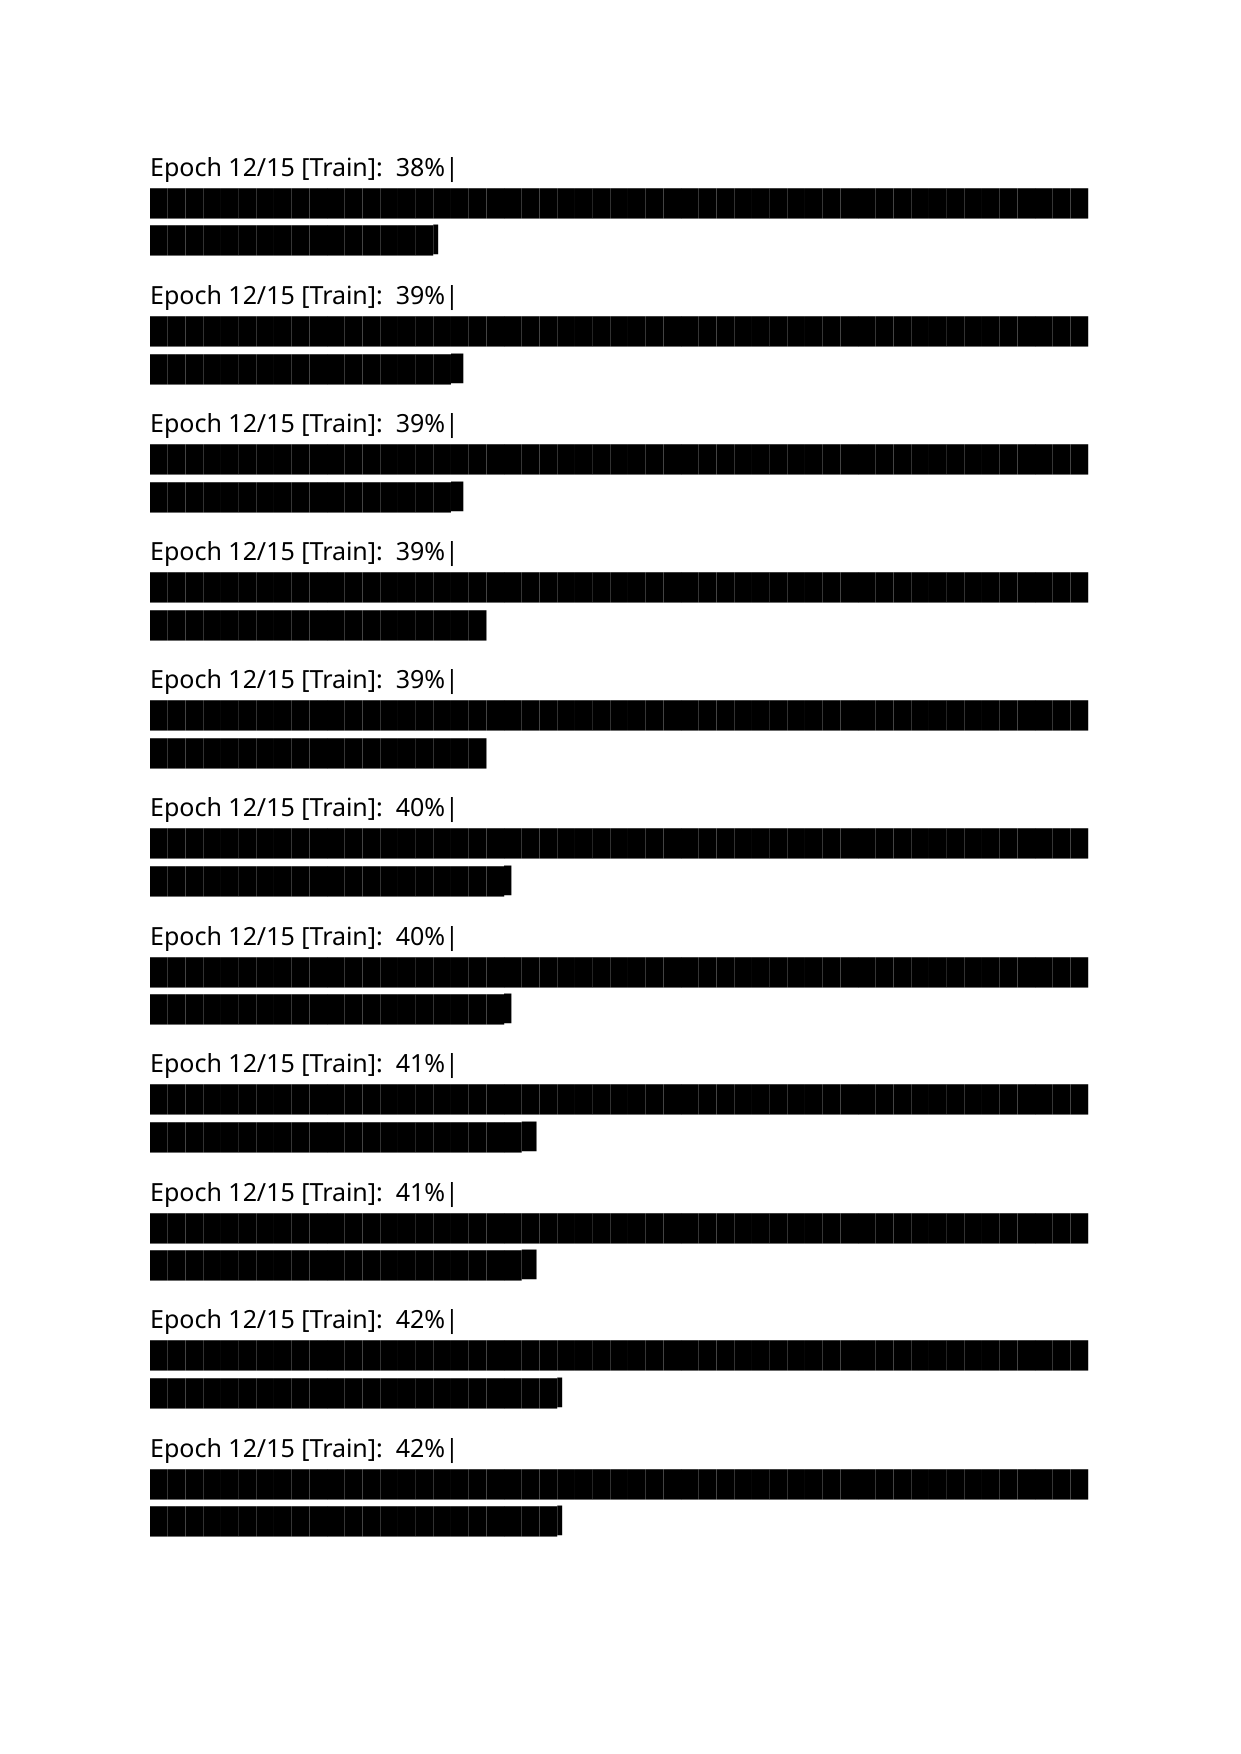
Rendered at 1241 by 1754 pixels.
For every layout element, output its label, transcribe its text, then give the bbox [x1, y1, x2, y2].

text Epoch 12/15 [Train]: 42%|████████████████████████████████████████████████████████████████████████████▎ [150, 1430, 1090, 1536]
text Epoch 12/15 [Train]: 39%|██████████████████████████████████████████████████████████████████████▋ [150, 406, 1090, 512]
text Epoch 12/15 [Train]: 40%|█████████████████████████████████████████████████████████████████████████▍ [150, 918, 1090, 1024]
text Epoch 12/15 [Train]: 39%|████████████████████████████████████████████████████████████████████████ [150, 534, 1090, 640]
text Epoch 12/15 [Train]: 39%|████████████████████████████████████████████████████████████████████████ [150, 662, 1090, 768]
text Epoch 12/15 [Train]: 41%|██████████████████████████████████████████████████████████████████████████▊ [150, 1174, 1090, 1280]
text Epoch 12/15 [Train]: 41%|██████████████████████████████████████████████████████████████████████████▊ [150, 1046, 1090, 1152]
text Epoch 12/15 [Train]: 42%|████████████████████████████████████████████████████████████████████████████▎ [150, 1302, 1090, 1408]
text Epoch 12/15 [Train]: 40%|█████████████████████████████████████████████████████████████████████████▍ [150, 790, 1090, 896]
text Epoch 12/15 [Train]: 38%|█████████████████████████████████████████████████████████████████████▎ [150, 150, 1090, 256]
text Epoch 12/15 [Train]: 39%|██████████████████████████████████████████████████████████████████████▋ [150, 278, 1090, 384]
